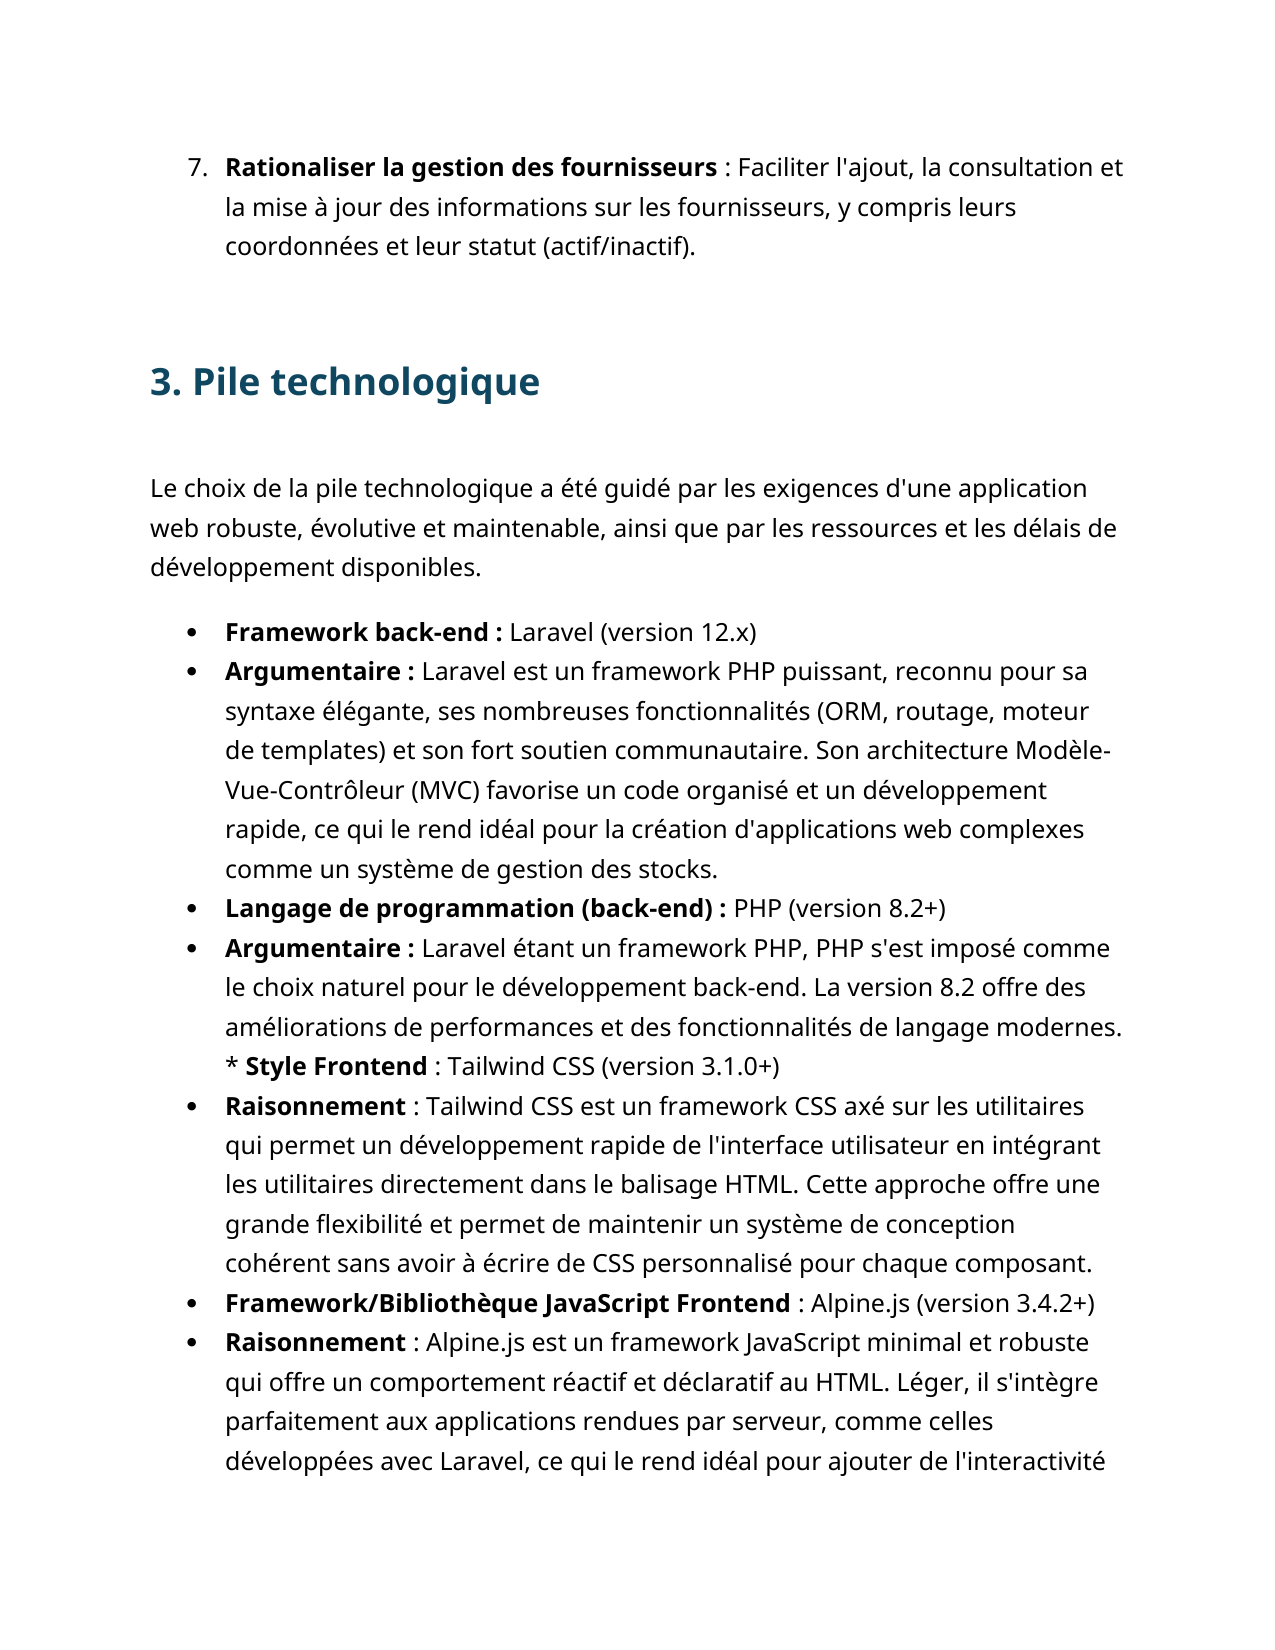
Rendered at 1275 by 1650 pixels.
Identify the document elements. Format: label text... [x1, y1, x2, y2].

list Framework/Bibliothèque JavaScript Frontend : Alpine.js (version 3.4.2+) [187, 1286, 1125, 1320]
list Argumentaire : Laravel est un framework PHP puissant, reconnu pour sa syntaxe élégante, ses nombreuses fonctionnalités (ORM, routage, moteur de templates) et son fort soutien communautaire. Son architecture Modèle-Vue-Contrôleur (MVC) favorise un code organisé et un développement rapide, ce qui le rend idéal pour la création d'applications web complexes comme un système de gestion des stocks. [187, 654, 1125, 885]
list Framework back-end : Laravel (version 12.x) [187, 614, 1125, 648]
list Langage de programmation (back-end) : PHP (version 8.2+) [187, 891, 1125, 925]
subtitle 3. Pile technologique [150, 356, 1125, 407]
list Raisonnement : Tailwind CSS est un framework CSS axé sur les utilitaires qui permet un développement rapide de l'interface utilisateur en intégrant les utilitaires directement dans le balisage HTML. Cette approche offre une grande flexibilité et permet de maintenir un système de conception cohérent sans avoir à écrire de CSS personnalisé pour chaque composant. [187, 1088, 1125, 1280]
list Raisonnement : Alpine.js est un framework JavaScript minimal et robuste qui offre un comportement réactif et déclaratif au HTML. Léger, il s'intègre parfaitement aux applications rendues par serveur, comme celles développées avec Laravel, ce qui le rend idéal pour ajouter de l'interactivité [187, 1325, 1125, 1478]
list Rationaliser la gestion des fournisseurs : Faciliter l'ajout, la consultation et la mise à jour des informations sur les fournisseurs, y compris leurs coordonnées et leur statut (actif/inactif). [187, 150, 1125, 263]
list Argumentaire : Laravel étant un framework PHP, PHP s'est imposé comme le choix naturel pour le développement back-end. La version 8.2 offre des améliorations de performances et des fonctionnalités de langage modernes. * Style Frontend : Tailwind CSS (version 3.1.0+) [187, 930, 1125, 1083]
text Le choix de la pile technologique a été guidé par les exigences d'une application web robuste, évolutive et maintenable, ainsi que par les ressources et les délais de développement disponibles. [150, 471, 1125, 584]
